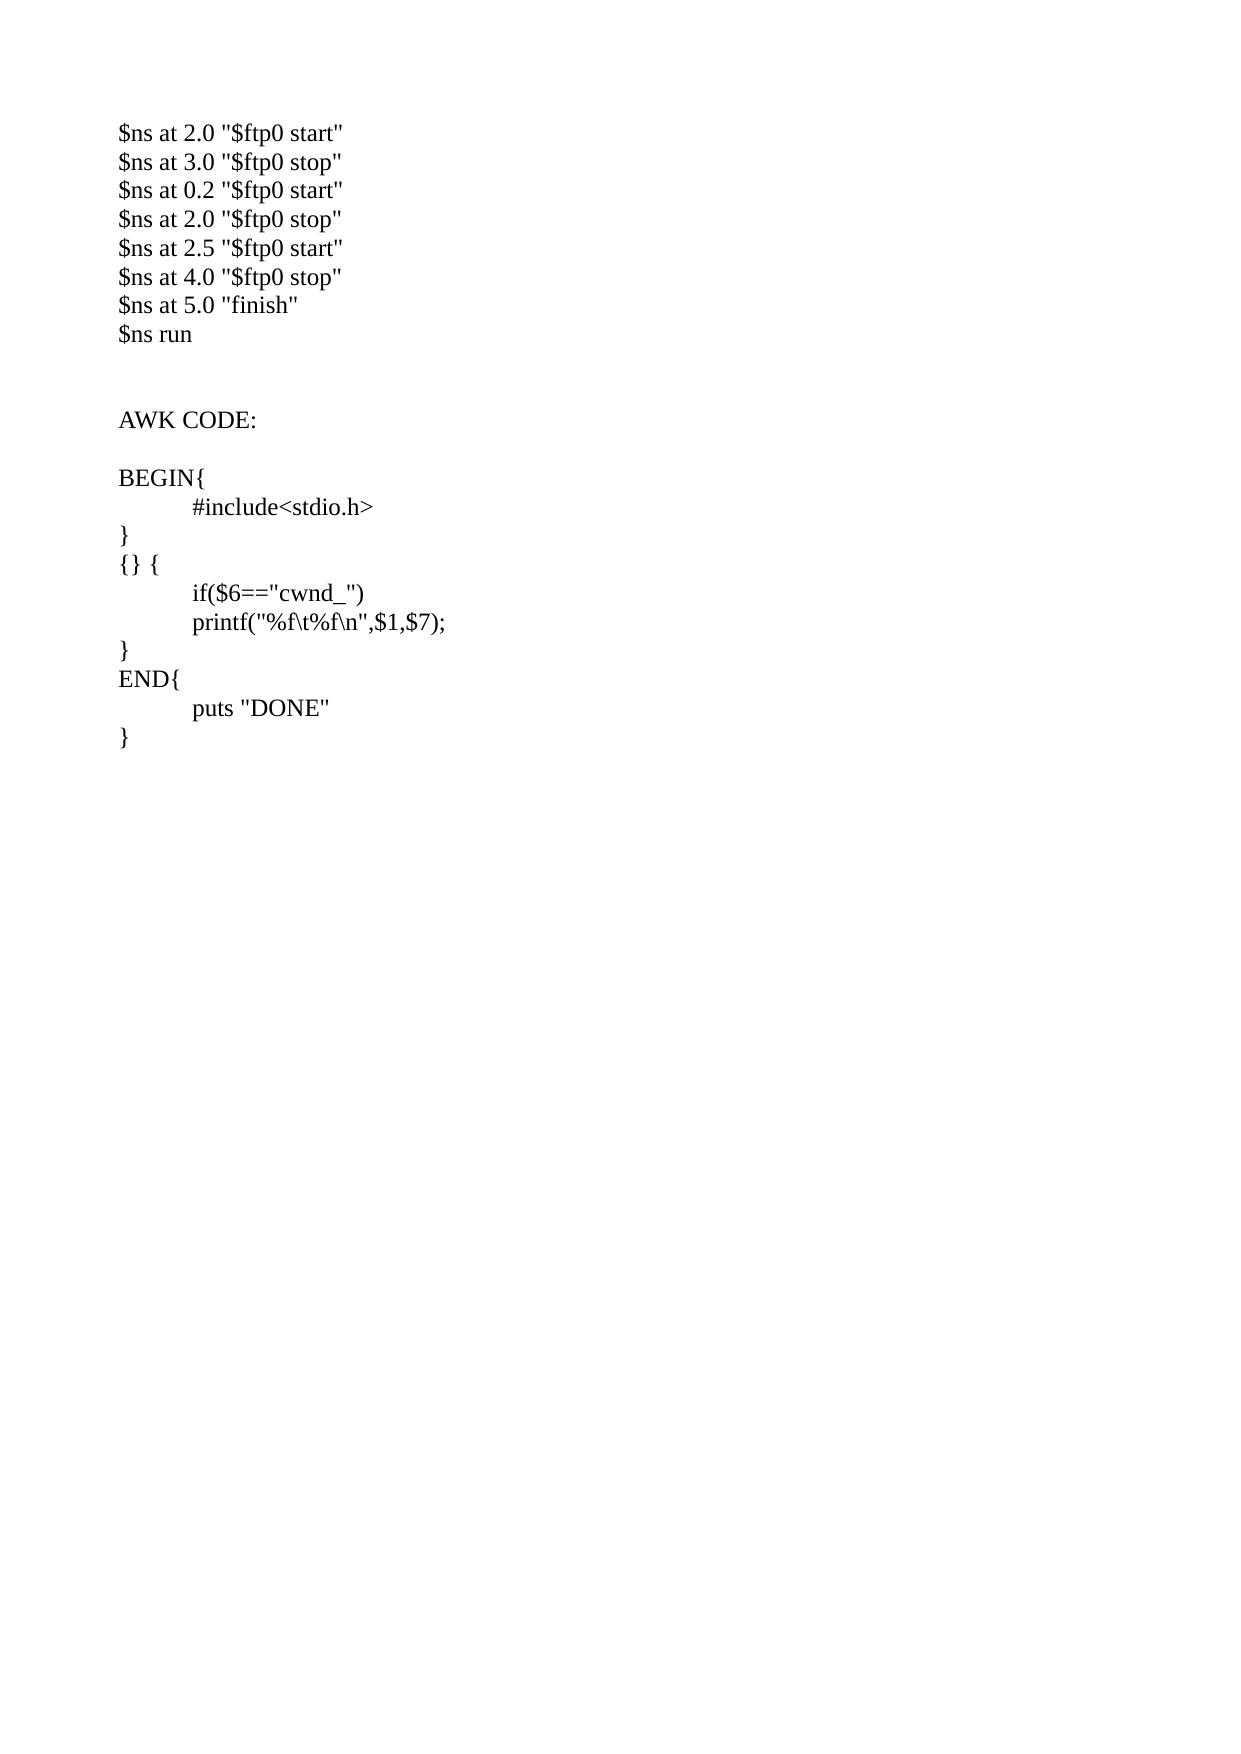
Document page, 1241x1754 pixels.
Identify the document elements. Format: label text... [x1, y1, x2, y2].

text $ns at 2.5 "$ftp0 start" [118, 233, 1122, 262]
text puts "DONE" [118, 693, 1122, 722]
text $ns at 2.0 "$ftp0 start" [118, 118, 1122, 147]
text $ns at 0.2 "$ftp0 start" [118, 176, 1122, 204]
text {} { [118, 549, 1122, 578]
text $ns at 5.0 "finish" [118, 291, 1122, 319]
text } [118, 722, 1122, 751]
text } [118, 521, 1122, 549]
text } [118, 636, 1122, 664]
text $ns run [118, 319, 1122, 348]
text AWK CODE: [118, 406, 1122, 434]
text printf("%f\t%f\n",$1,$7); [118, 607, 1122, 636]
text if($6=="cwnd_") [118, 578, 1122, 607]
text $ns at 2.0 "$ftp0 stop" [118, 204, 1122, 233]
text END{ [118, 664, 1122, 693]
text $ns at 3.0 "$ftp0 stop" [118, 147, 1122, 176]
text BEGIN{ [118, 463, 1122, 492]
text #include<stdio.h> [118, 492, 1122, 521]
text $ns at 4.0 "$ftp0 stop" [118, 262, 1122, 291]
